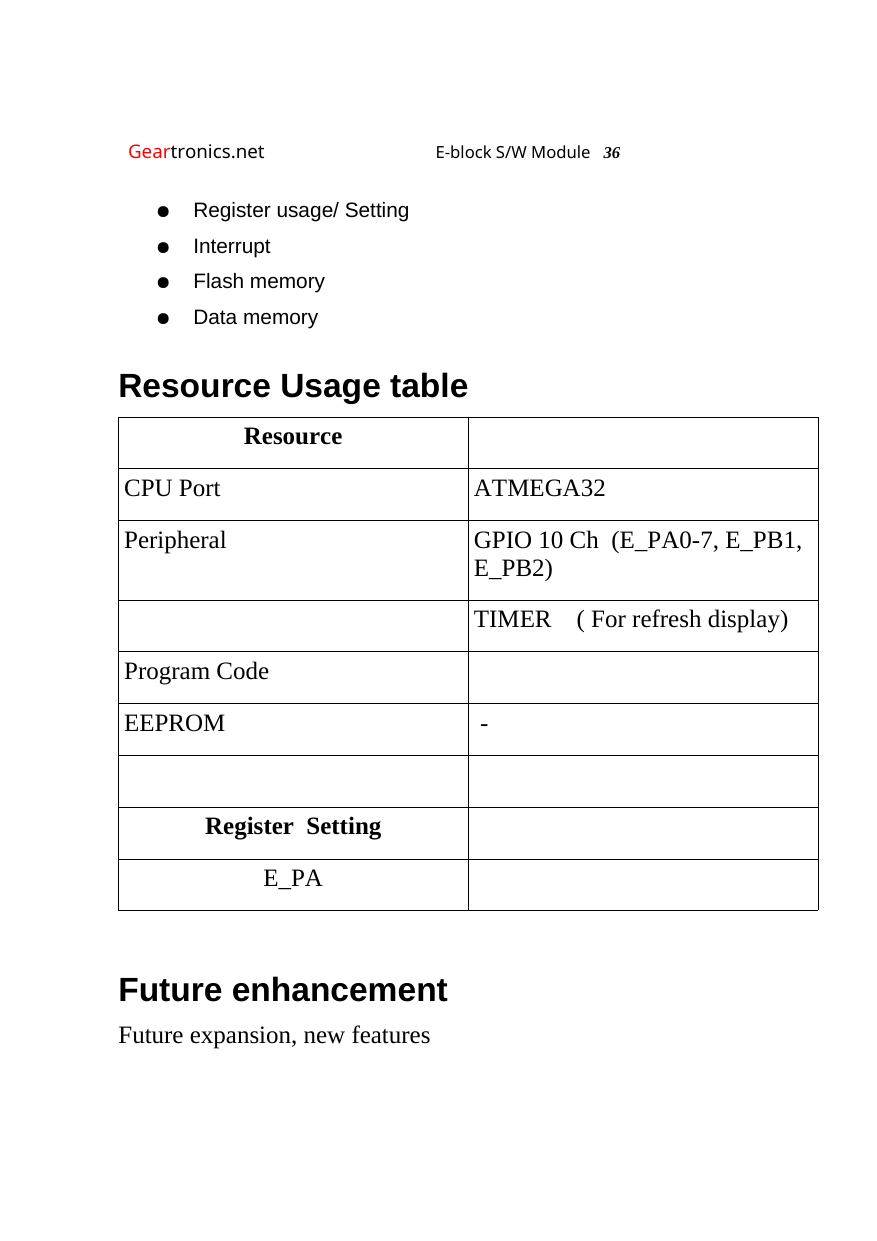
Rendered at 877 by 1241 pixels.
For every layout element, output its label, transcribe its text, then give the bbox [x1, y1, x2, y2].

table_cell TIMER ( For refresh display) [469, 601, 818, 651]
table_cell - [469, 704, 818, 755]
list Interrupt [156, 234, 818, 258]
table_cell CPU Port [119, 469, 468, 520]
table_header [469, 418, 818, 468]
list Data memory [156, 306, 818, 329]
subtitle Resource Usage table [118, 367, 818, 404]
table_cell ATMEGA32 [469, 469, 818, 520]
subtitle Future enhancement [118, 971, 818, 1008]
table_cell [469, 652, 818, 703]
table_cell [469, 860, 818, 910]
list Flash memory [156, 270, 818, 293]
table_cell [469, 756, 818, 807]
table_cell E_PA [119, 860, 468, 910]
table_cell [119, 601, 468, 651]
list Register usage/ Setting [156, 199, 818, 222]
table_header Resource [119, 418, 468, 468]
table_cell Program Code [119, 652, 468, 703]
table_cell GPIO 10 Ch (E_PA0-7, E_PB1, E_PB2) [469, 521, 818, 599]
table_cell Peripheral [119, 521, 468, 599]
table_cell Register Setting [119, 808, 468, 858]
table_cell [469, 808, 818, 858]
text Future expansion, new features [118, 1021, 818, 1049]
table_cell [119, 756, 468, 807]
table_cell EEPROM [119, 704, 468, 755]
